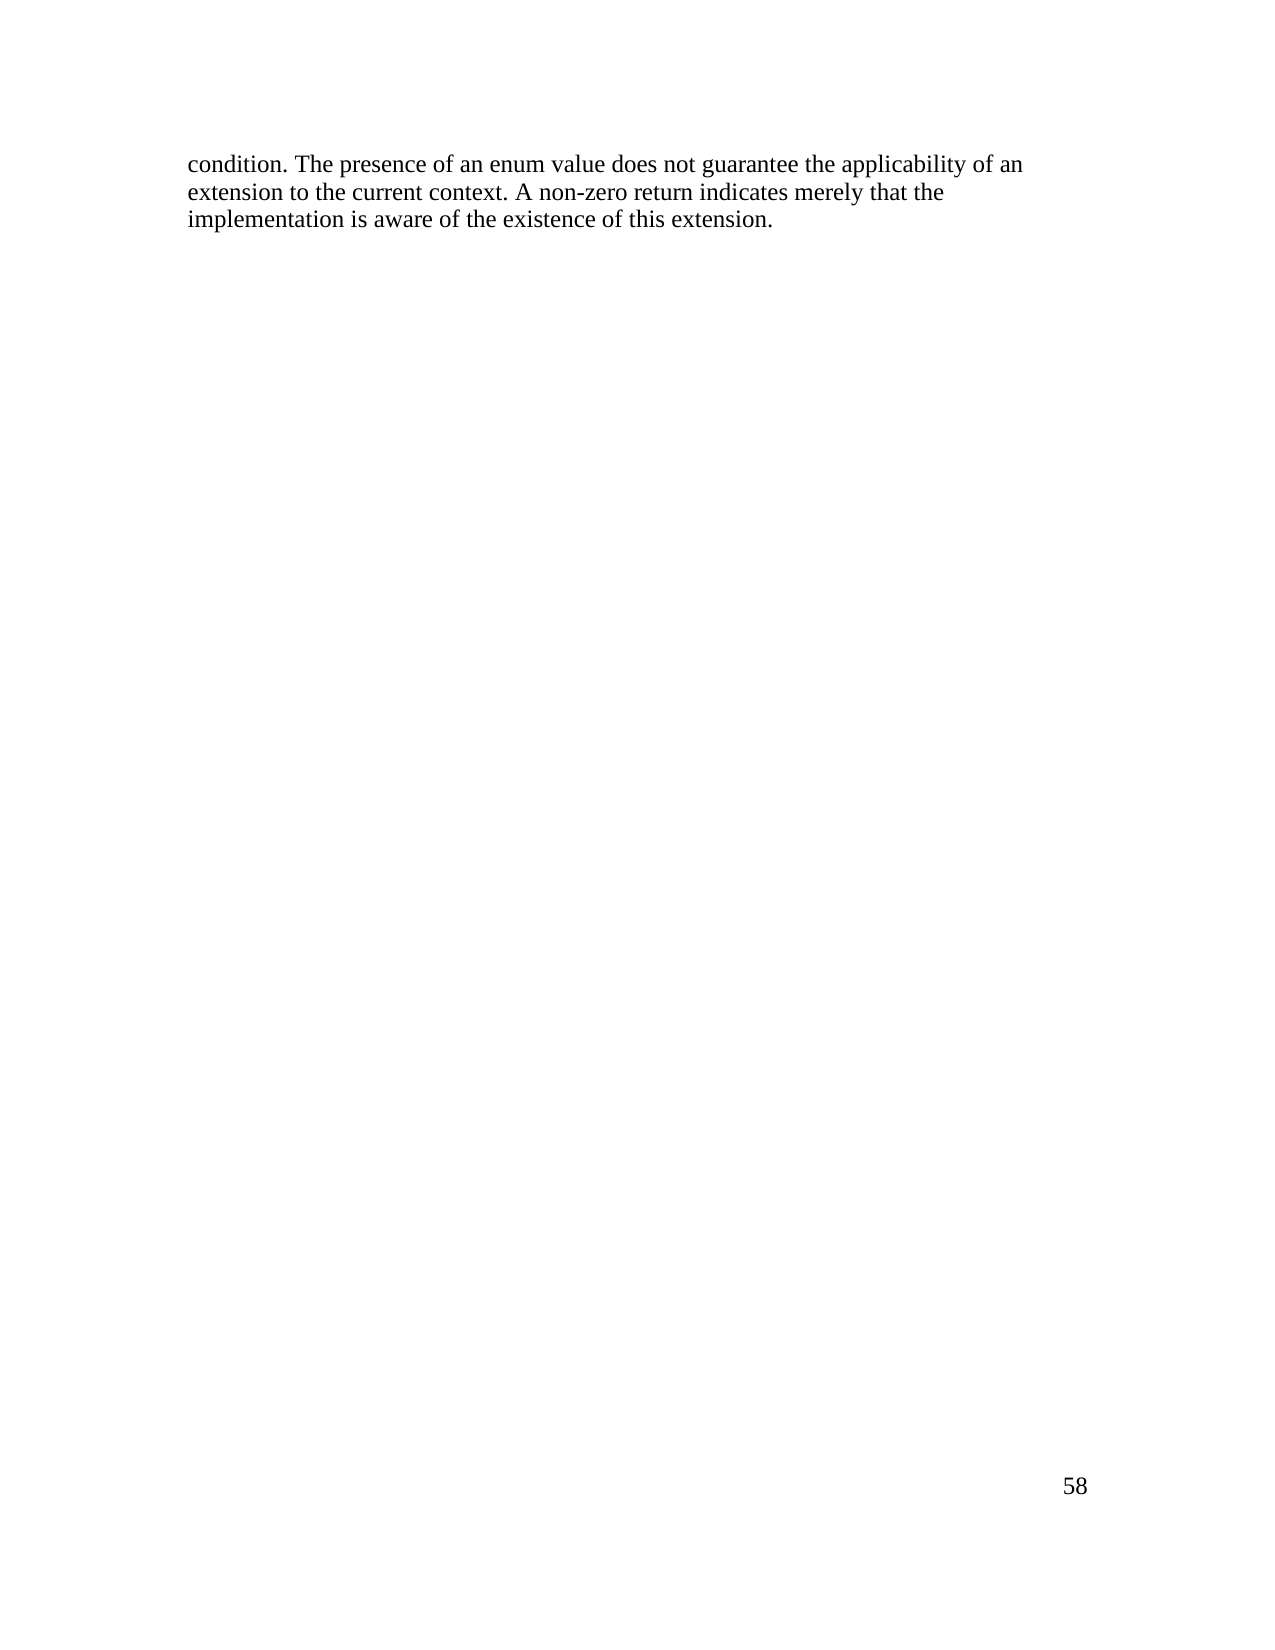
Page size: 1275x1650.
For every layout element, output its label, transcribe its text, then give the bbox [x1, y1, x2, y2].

text condition. The presence of an enum value does not guarantee the applicability of an extension to the current context. A non-zero return indicates merely that the implementation is aware of the existence of this extension. [187, 150, 1087, 233]
